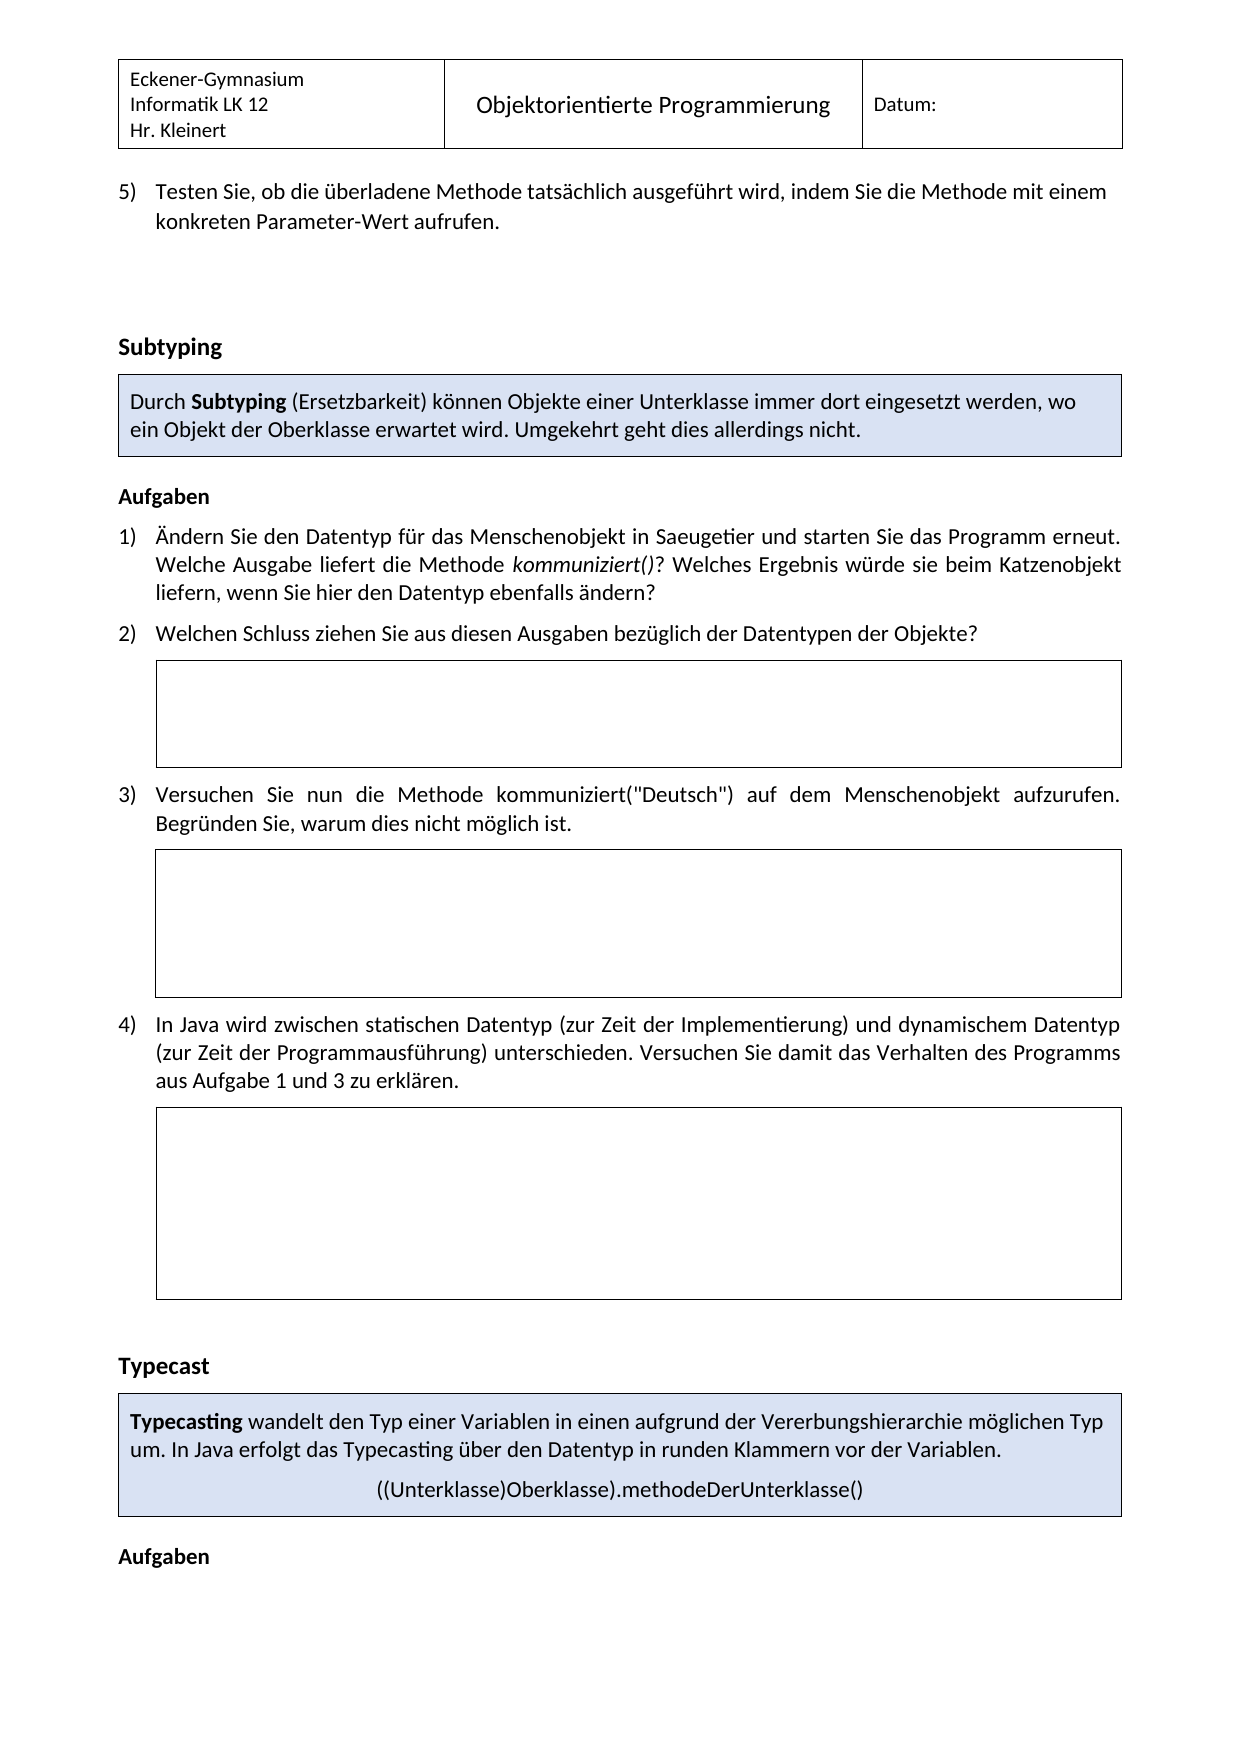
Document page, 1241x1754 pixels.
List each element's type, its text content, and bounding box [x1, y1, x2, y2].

table_header [157, 1108, 1121, 1299]
text Typecast [118, 1350, 1122, 1381]
list Welchen Schluss ziehen Sie aus diesen Ausgaben bezüglich der Datentypen der Objekte? [118, 619, 1122, 647]
list In Java wird zwischen statischen Datentyp (zur Zeit der Implementierung) und dynamischem Datentyp (zur Zeit der Programmausführung) unterschieden. Versuchen Sie damit das Verhalten des Programms aus Aufgabe 1 und 3 zu erklären. [118, 1010, 1122, 1094]
text Subtyping [118, 331, 1122, 361]
table_header [157, 661, 1121, 767]
text Aufgaben [118, 482, 1122, 510]
list Testen Sie, ob die überladene Methode tatsächlich ausgeführt wird, indem Sie die Methode mit einem konkreten Parameter-Wert aufrufen. [118, 177, 1122, 236]
table_header [156, 850, 1121, 997]
list Ändern Sie den Datentyp für das Menschenobjekt in Saeugetier und starten Sie das Programm erneut. Welche Ausgabe liefert die Methode kommuniziert()? Welches Ergebnis würde sie beim Katzenobjekt liefern, wenn Sie hier den Datentyp ebenfalls ändern? [118, 522, 1122, 606]
table_header Typecasting wandelt den Typ einer Variablen in einen aufgrund der Vererbungshierarchie möglichen Typ um. In Java erfolgt das Typecasting über den Datentyp in runden Klammern vor der Variablen. ((Unterklasse)Oberklasse).methodeDerUnterklasse() [119, 1394, 1121, 1516]
table_header Durch Subtyping (Ersetzbarkeit) können Objekte einer Unterklasse immer dort eingesetzt werden, wo ein Objekt der Oberklasse erwartet wird. Umgekehrt geht dies allerdings nicht. [119, 375, 1121, 456]
text Aufgaben [118, 1542, 1122, 1570]
list Versuchen Sie nun die Methode kommuniziert("Deutsch") auf dem Menschenobjekt aufzurufen. Begründen Sie, warum dies nicht möglich ist. [118, 781, 1122, 837]
